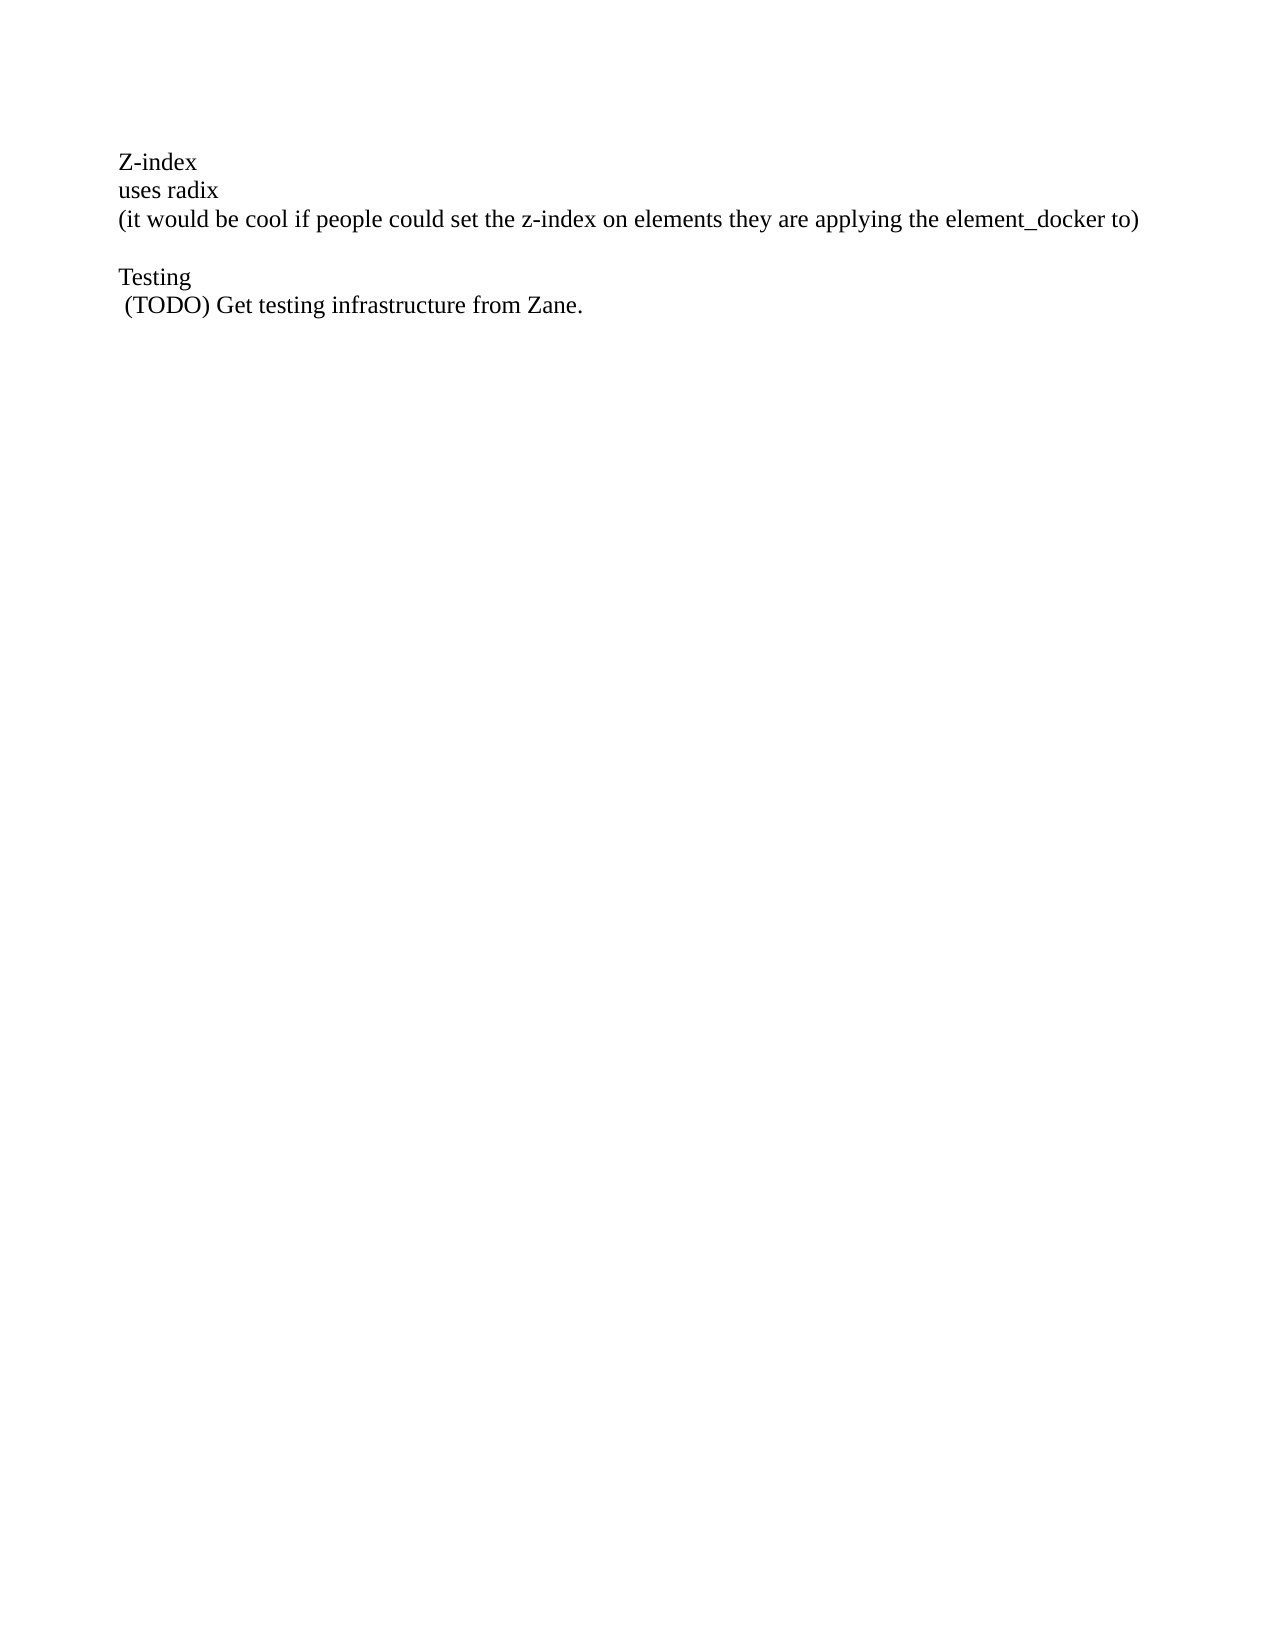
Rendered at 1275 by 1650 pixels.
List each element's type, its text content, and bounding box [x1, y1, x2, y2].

text uses radix [118, 176, 1157, 204]
text Z-index [118, 147, 1157, 176]
text Testing [118, 262, 1157, 291]
text (it would be cool if people could set the z-index on elements they are applying the element_docker to) [118, 204, 1157, 233]
text (TODO) Get testing infrastructure from Zane. [118, 291, 1157, 319]
